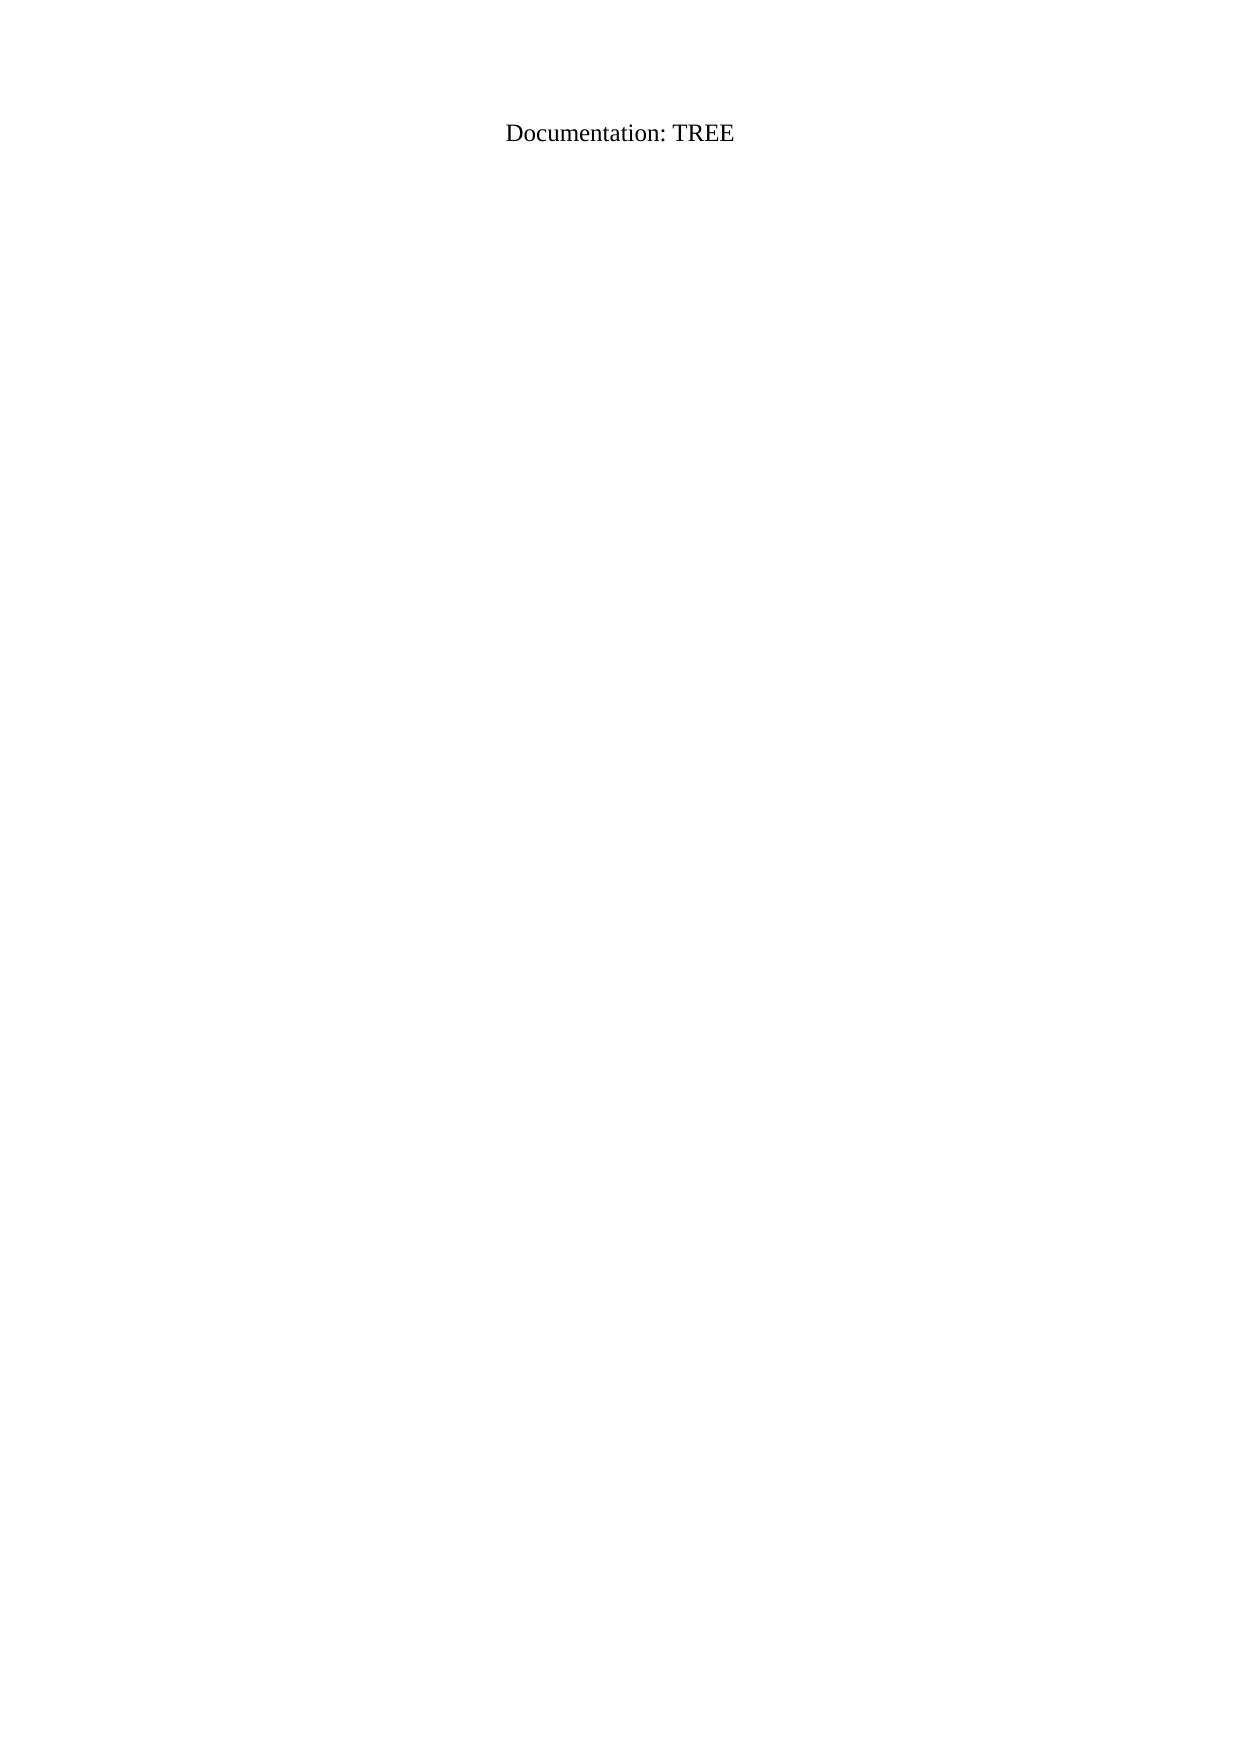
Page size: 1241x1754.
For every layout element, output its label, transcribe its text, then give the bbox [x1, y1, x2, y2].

text Documentation: TREE [118, 118, 1122, 147]
